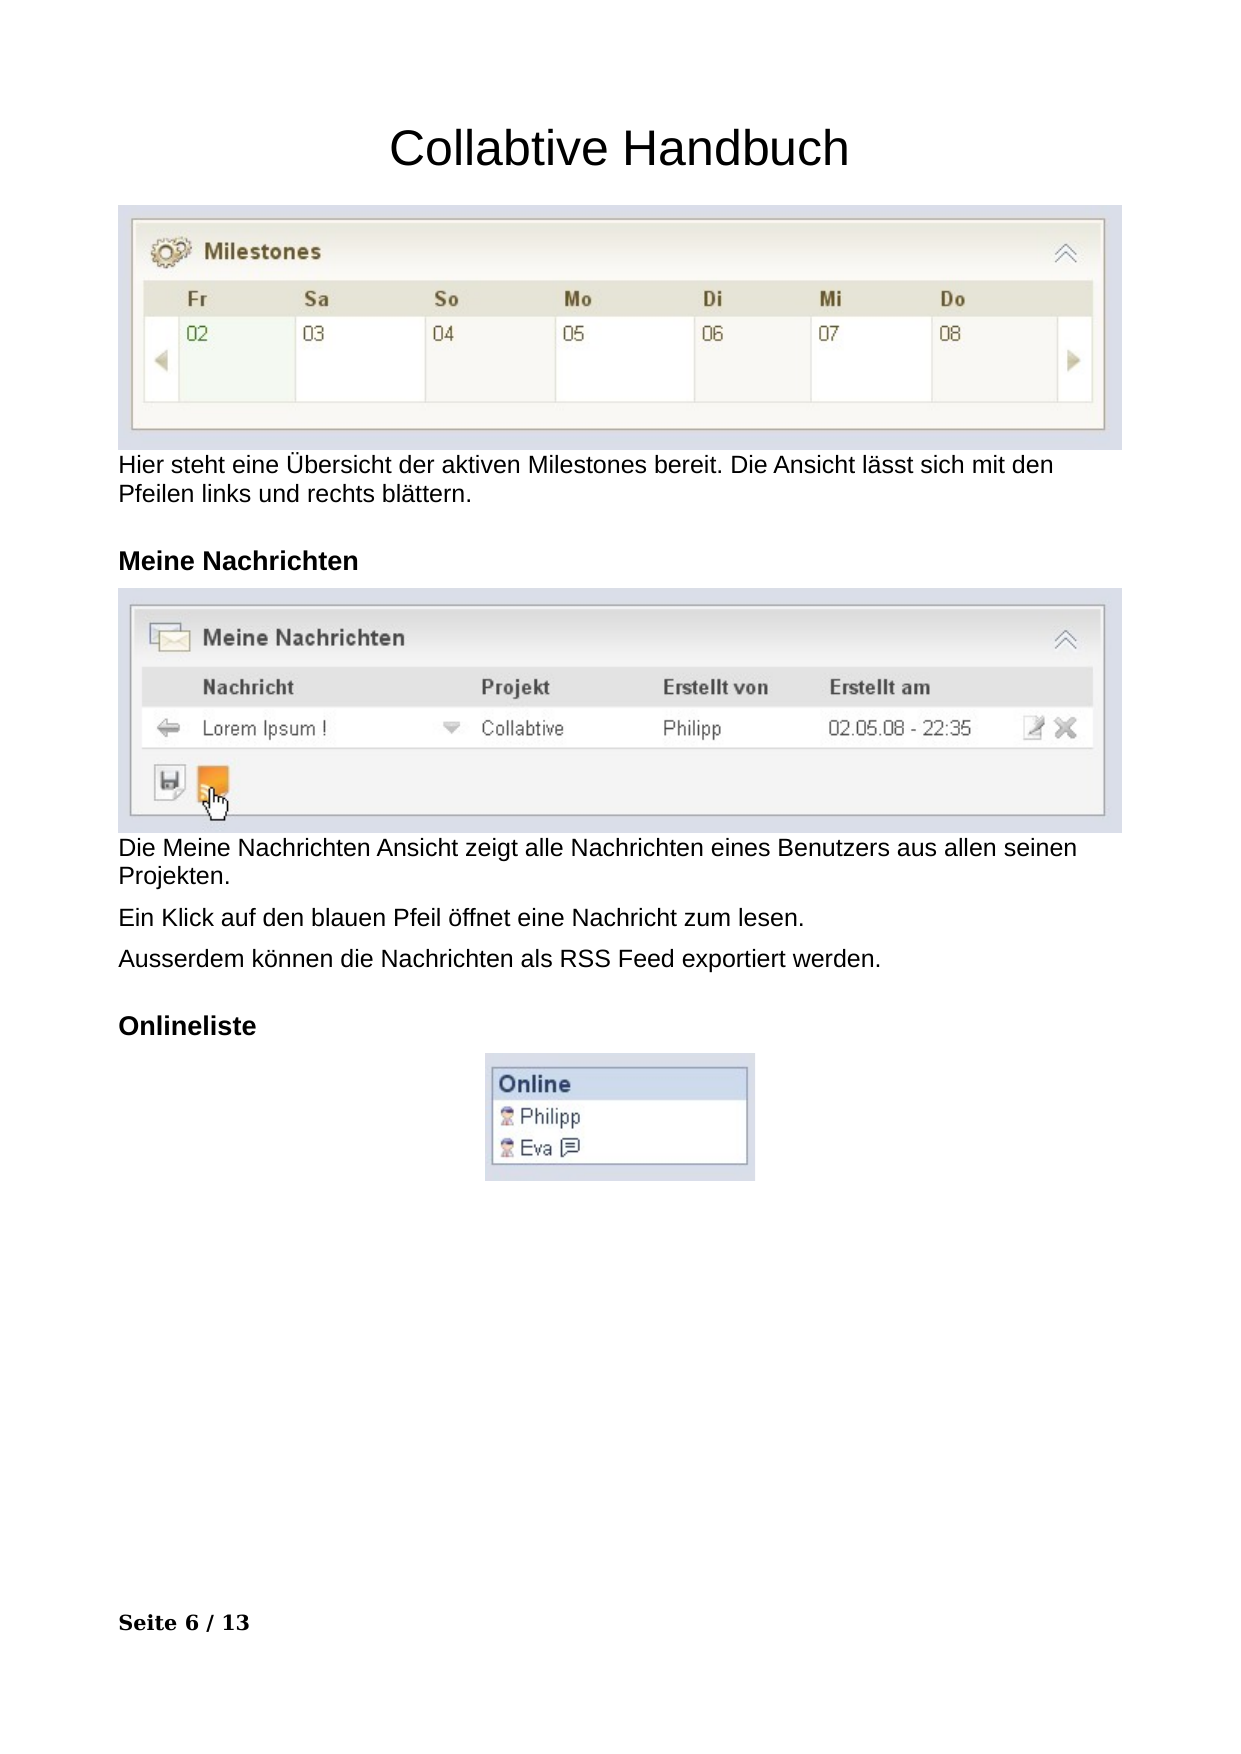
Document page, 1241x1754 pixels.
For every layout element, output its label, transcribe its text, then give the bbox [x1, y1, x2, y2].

picture [118, 588, 1122, 833]
text Hier steht eine Übersicht der aktiven Milestones bereit. Die Ansicht lässt sich mit den Pfeilen links und rechts blättern. [118, 450, 1122, 507]
subtitle Onlineliste [118, 1010, 1122, 1041]
subtitle Meine Nachrichten [118, 545, 1122, 576]
picture [485, 1053, 756, 1181]
picture [118, 205, 1122, 450]
text Die Meine Nachrichten Ansicht zeigt alle Nachrichten eines Benutzers aus allen seinen Projekten. [118, 833, 1122, 890]
text Ausserdem können die Nachrichten als RSS Feed exportiert werden. [118, 944, 1122, 972]
text Ein Klick auf den blauen Pfeil öffnet eine Nachricht zum lesen. [118, 902, 1122, 931]
